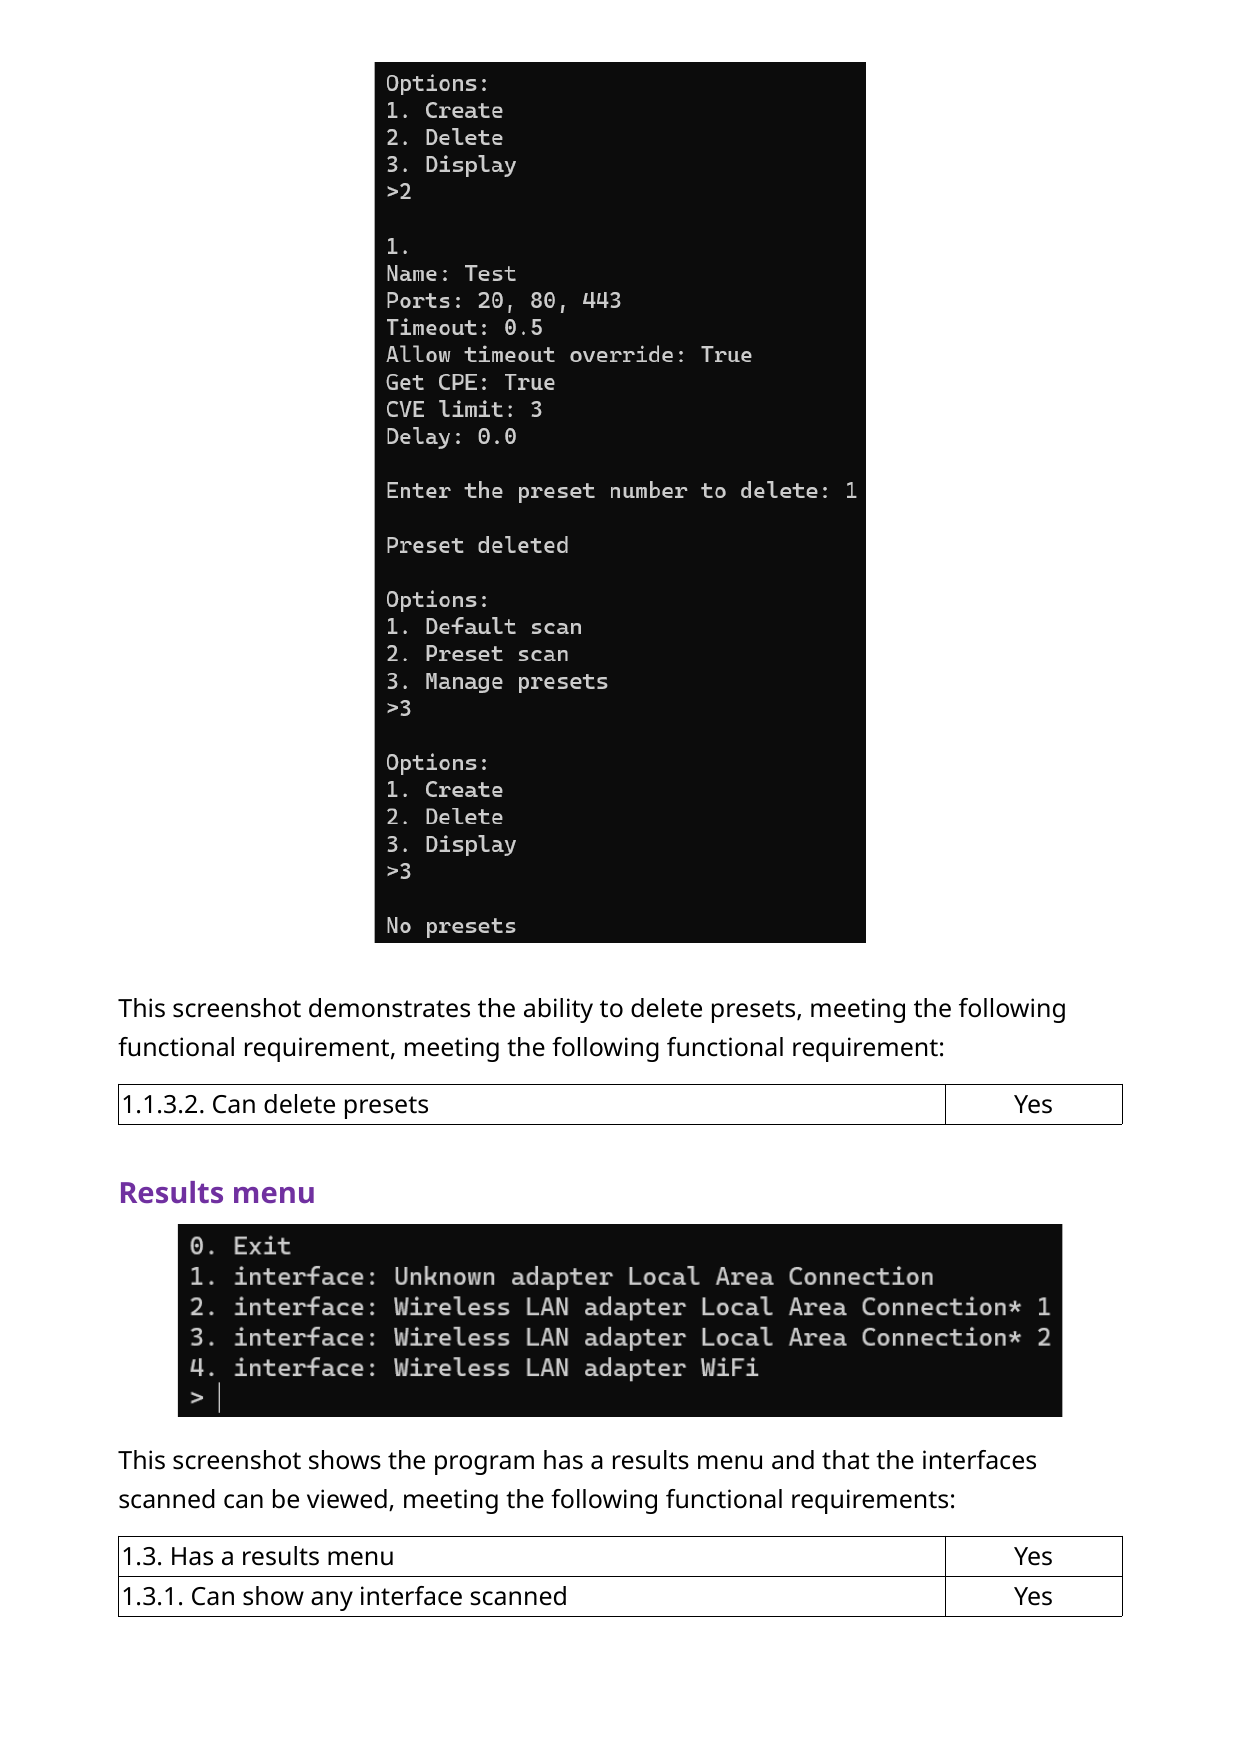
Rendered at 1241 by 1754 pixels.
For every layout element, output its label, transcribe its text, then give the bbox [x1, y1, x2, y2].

picture [177, 1224, 1063, 1417]
table_cell Yes [946, 1577, 1122, 1616]
table_header Yes [946, 1537, 1122, 1576]
subtitle Results menu [118, 1172, 1122, 1212]
table_header Yes [946, 1085, 1122, 1123]
text This screenshot shows the program has a results menu and that the interfaces scanned can be viewed, meeting the following functional requirements: [118, 1443, 1122, 1516]
table_cell 1.3.1. Can show any interface scanned [119, 1577, 945, 1616]
table_header 1.1.3.2. Can delete presets [119, 1085, 945, 1123]
table_header 1.3. Has a results menu [119, 1537, 945, 1576]
text This screenshot demonstrates the ability to delete presets, meeting the following functional requirement, meeting the following functional requirement: [118, 991, 1122, 1064]
picture [374, 62, 866, 943]
